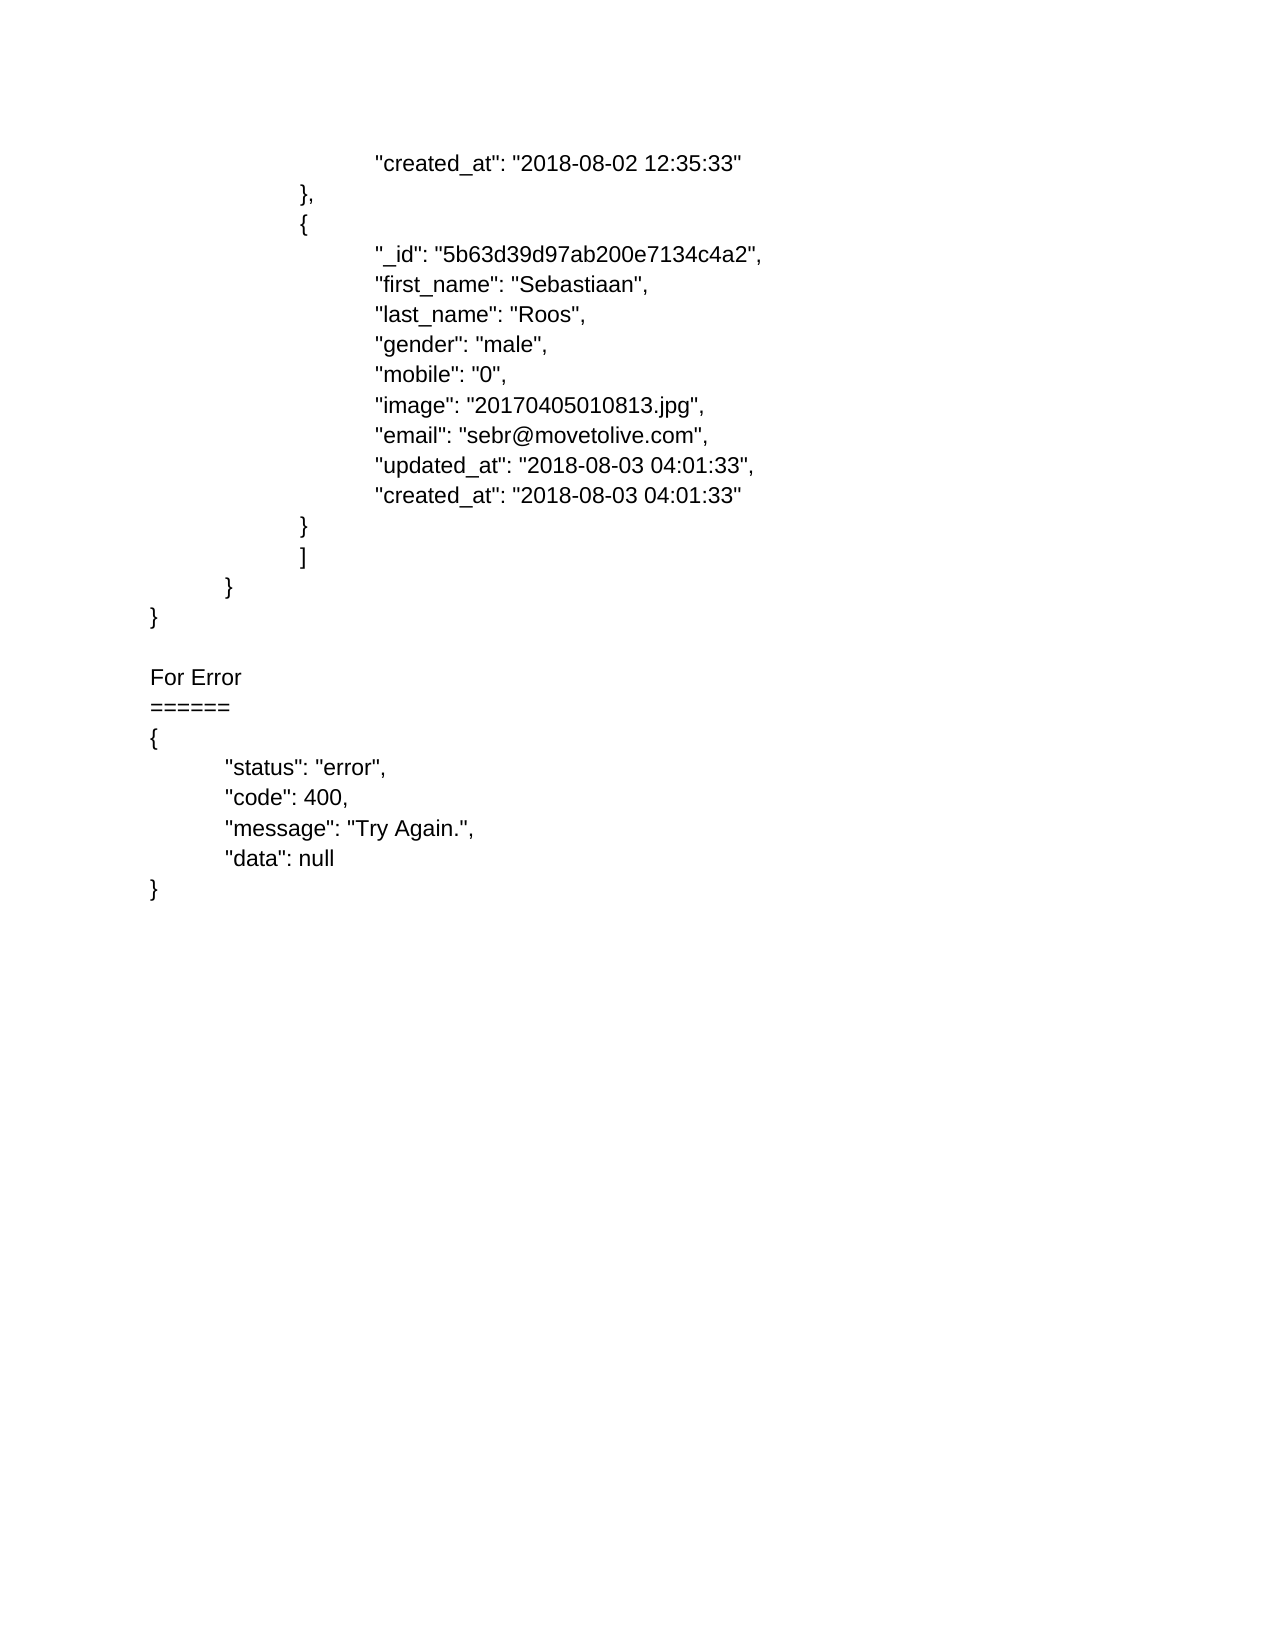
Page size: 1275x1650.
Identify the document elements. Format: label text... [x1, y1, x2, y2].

text "mobile": "0", [225, 361, 1125, 388]
text } [150, 603, 1125, 629]
text ] [225, 543, 1125, 569]
text } [150, 875, 1125, 901]
text } [225, 512, 1125, 539]
text "gender": "male", [225, 331, 1125, 358]
text "code": 400, [150, 784, 1125, 811]
text } [225, 573, 1125, 599]
text "data": null [150, 845, 1125, 871]
text ====== [150, 694, 1125, 720]
text "created_at": "2018-08-02 12:35:33" [225, 150, 1125, 176]
text "last_name": "Roos", [225, 301, 1125, 327]
text "first_name": "Sebastiaan", [225, 271, 1125, 297]
text "email": "sebr@movetolive.com", [225, 422, 1125, 448]
text "updated_at": "2018-08-03 04:01:33", [225, 452, 1125, 478]
text "image": "20170405010813.jpg", [225, 392, 1125, 418]
text "_id": "5b63d39d97ab200e7134c4a2", [225, 241, 1125, 267]
text { [225, 210, 1125, 237]
text For Error [150, 663, 1125, 690]
text "status": "error", [150, 754, 1125, 781]
text "message": "Try Again.", [150, 814, 1125, 841]
text "created_at": "2018-08-03 04:01:33" [225, 482, 1125, 509]
text }, [225, 180, 1125, 207]
text { [150, 724, 1125, 750]
